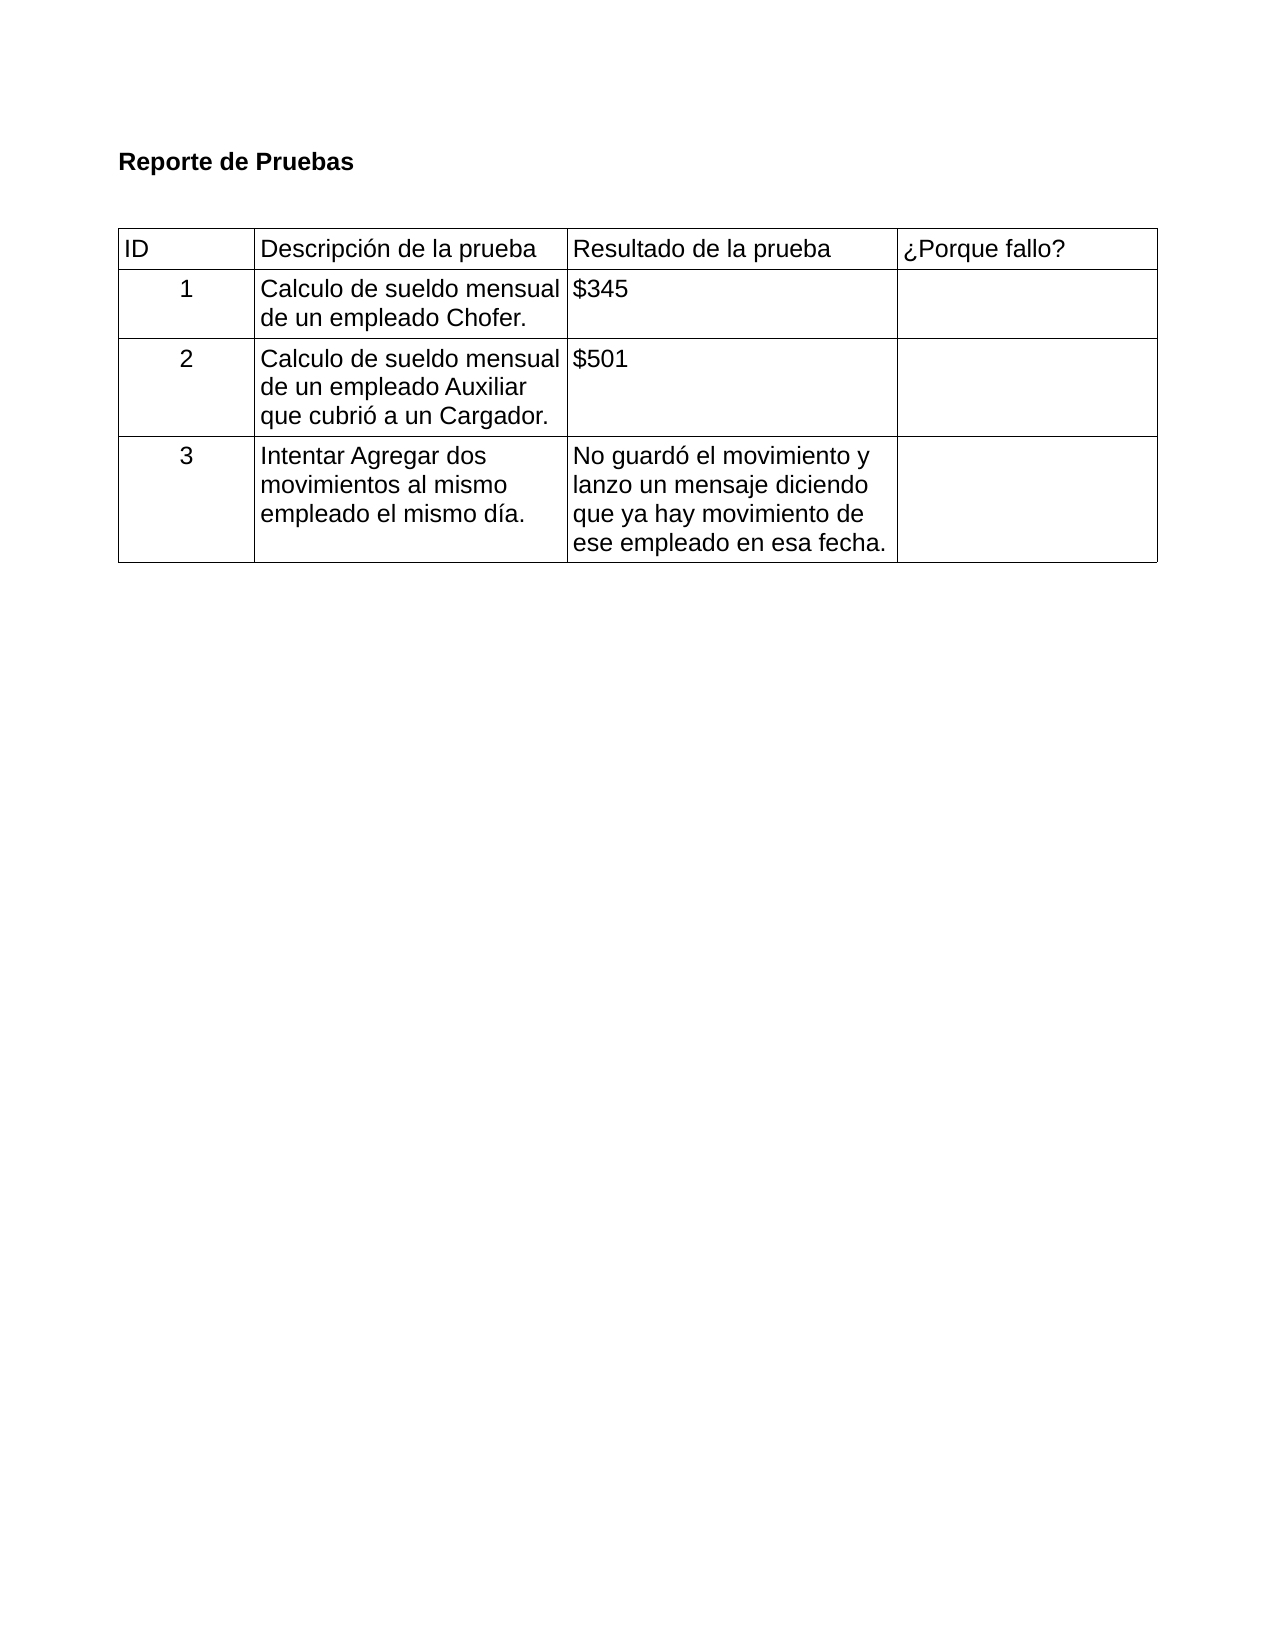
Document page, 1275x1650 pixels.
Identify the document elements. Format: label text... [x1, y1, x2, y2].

table_cell 2 [119, 339, 254, 436]
text Reporte de Pruebas [118, 147, 1157, 176]
table_cell Intentar Agregar dos movimientos al mismo empleado el mismo día. [255, 437, 567, 562]
table_cell [898, 339, 1157, 436]
table_header Resultado de la prueba [568, 229, 897, 269]
table_header ¿Porque fallo? [898, 229, 1157, 269]
table_cell No guardó el movimiento y lanzo un mensaje diciendo que ya hay movimiento de ese empleado en esa fecha. [568, 437, 897, 562]
table_cell $345 [568, 270, 897, 338]
table_cell Calculo de sueldo mensual de un empleado Auxiliar que cubrió a un Cargador. [255, 339, 567, 436]
table_cell $501 [568, 339, 897, 436]
table_header Descripción de la prueba [255, 229, 567, 269]
table_header ID [119, 229, 254, 269]
table_cell [898, 270, 1157, 338]
table_cell Calculo de sueldo mensual de un empleado Chofer. [255, 270, 567, 338]
table_cell 1 [119, 270, 254, 338]
table_cell [898, 437, 1157, 562]
table_cell 3 [119, 437, 254, 562]
